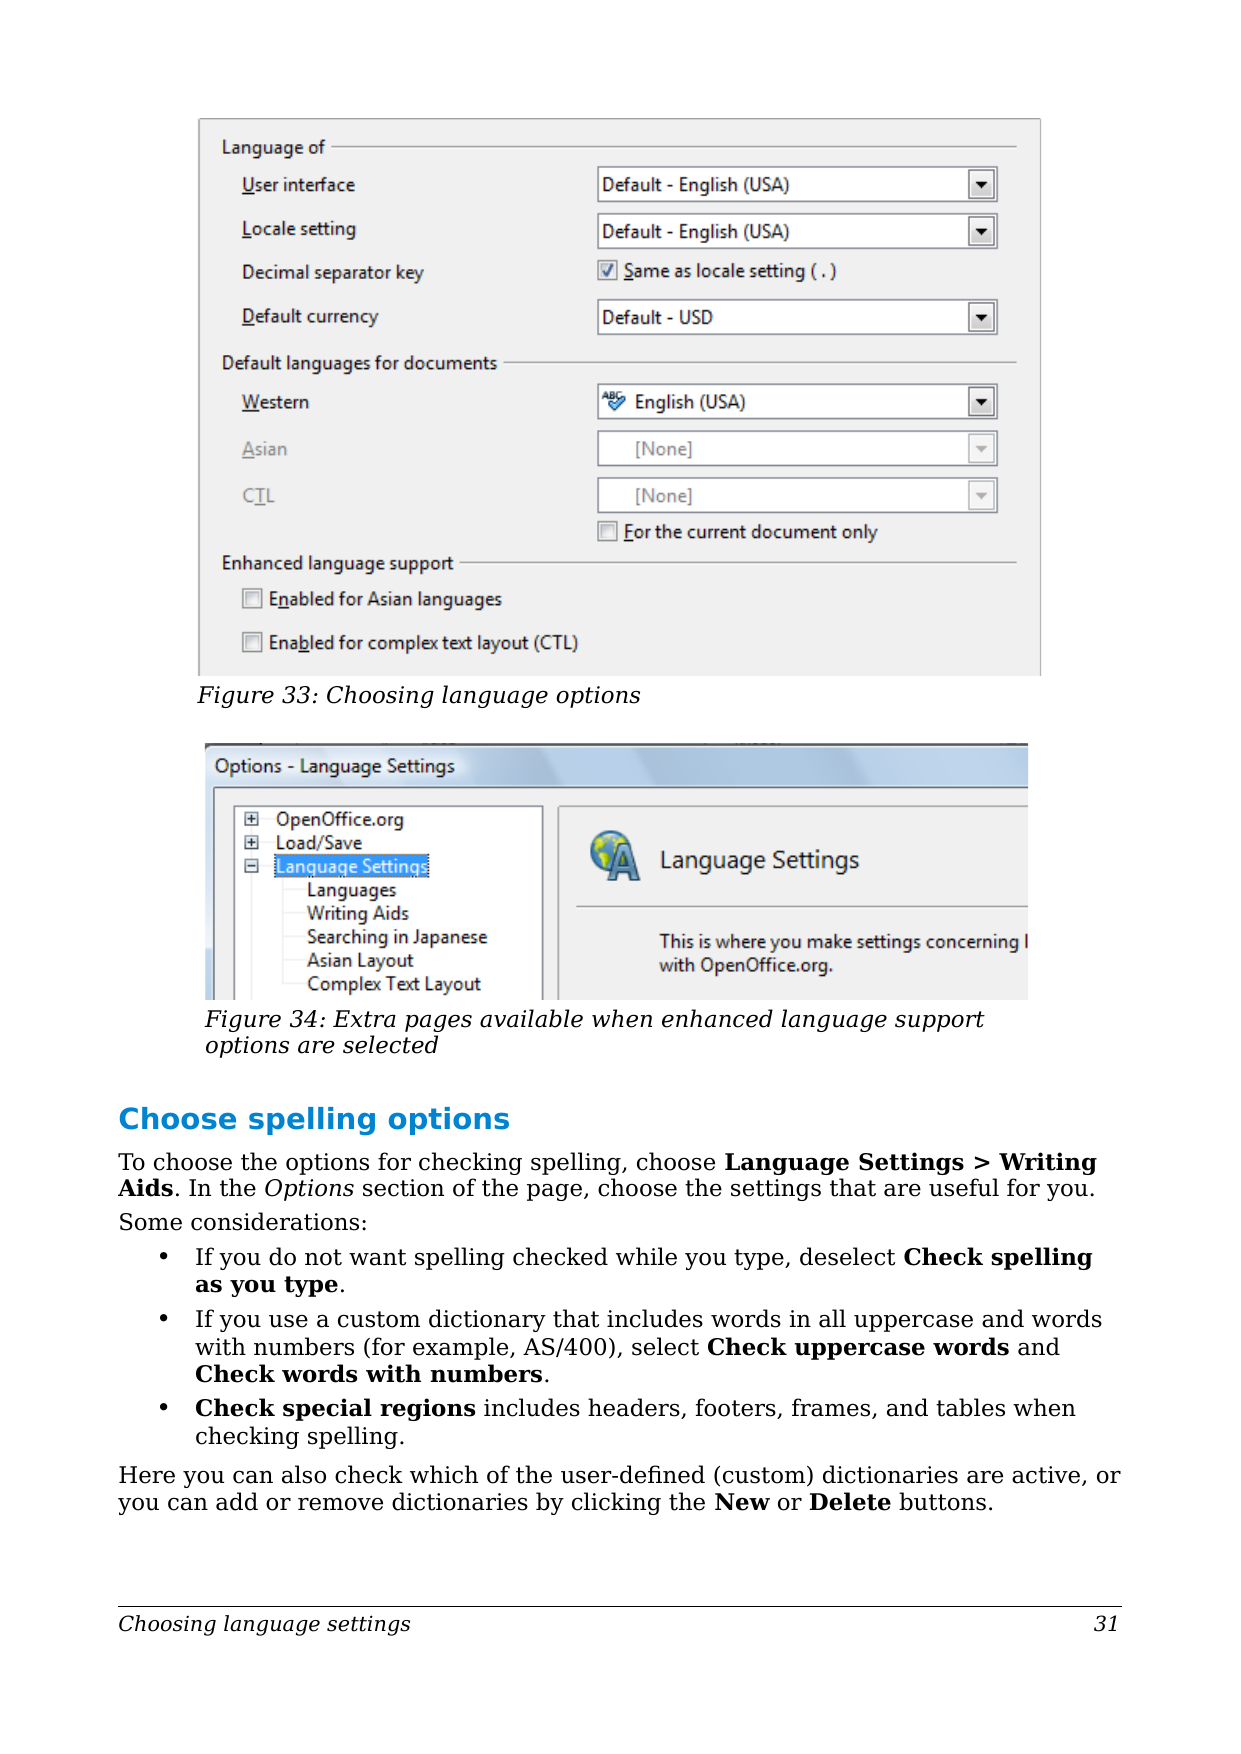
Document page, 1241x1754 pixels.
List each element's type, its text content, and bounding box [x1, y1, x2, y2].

subtitle Choose spelling options [118, 1102, 1122, 1136]
list To choose the options for checking spelling, choose Language Settings > Writing Aids. In the Options section of the page, choose the settings that are useful for you. [118, 1148, 1122, 1202]
text Figure 34: Extra pages available when enhanced language support options are selected [205, 1006, 1035, 1059]
list Some considerations: [118, 1209, 1122, 1235]
list If you use a custom dictionary that includes words in all uppercase and words with numbers (for example, AS/400), select Check uppercase words and Check words with numbers. [156, 1304, 1122, 1387]
list If you do not want spelling checked while you type, deselect Check spelling as you type. [156, 1242, 1122, 1298]
text Figure 33: Choosing language options [197, 682, 1043, 709]
picture [204, 743, 1029, 1000]
list Check special regions includes headers, footers, frames, and tables when checking spelling. [156, 1394, 1122, 1449]
text Here you can also check which of the user-defined (custom) dictionaries are active, or you can add or remove dictionaries by clicking the New or Delete buttons. [118, 1462, 1122, 1516]
picture [197, 118, 1042, 676]
